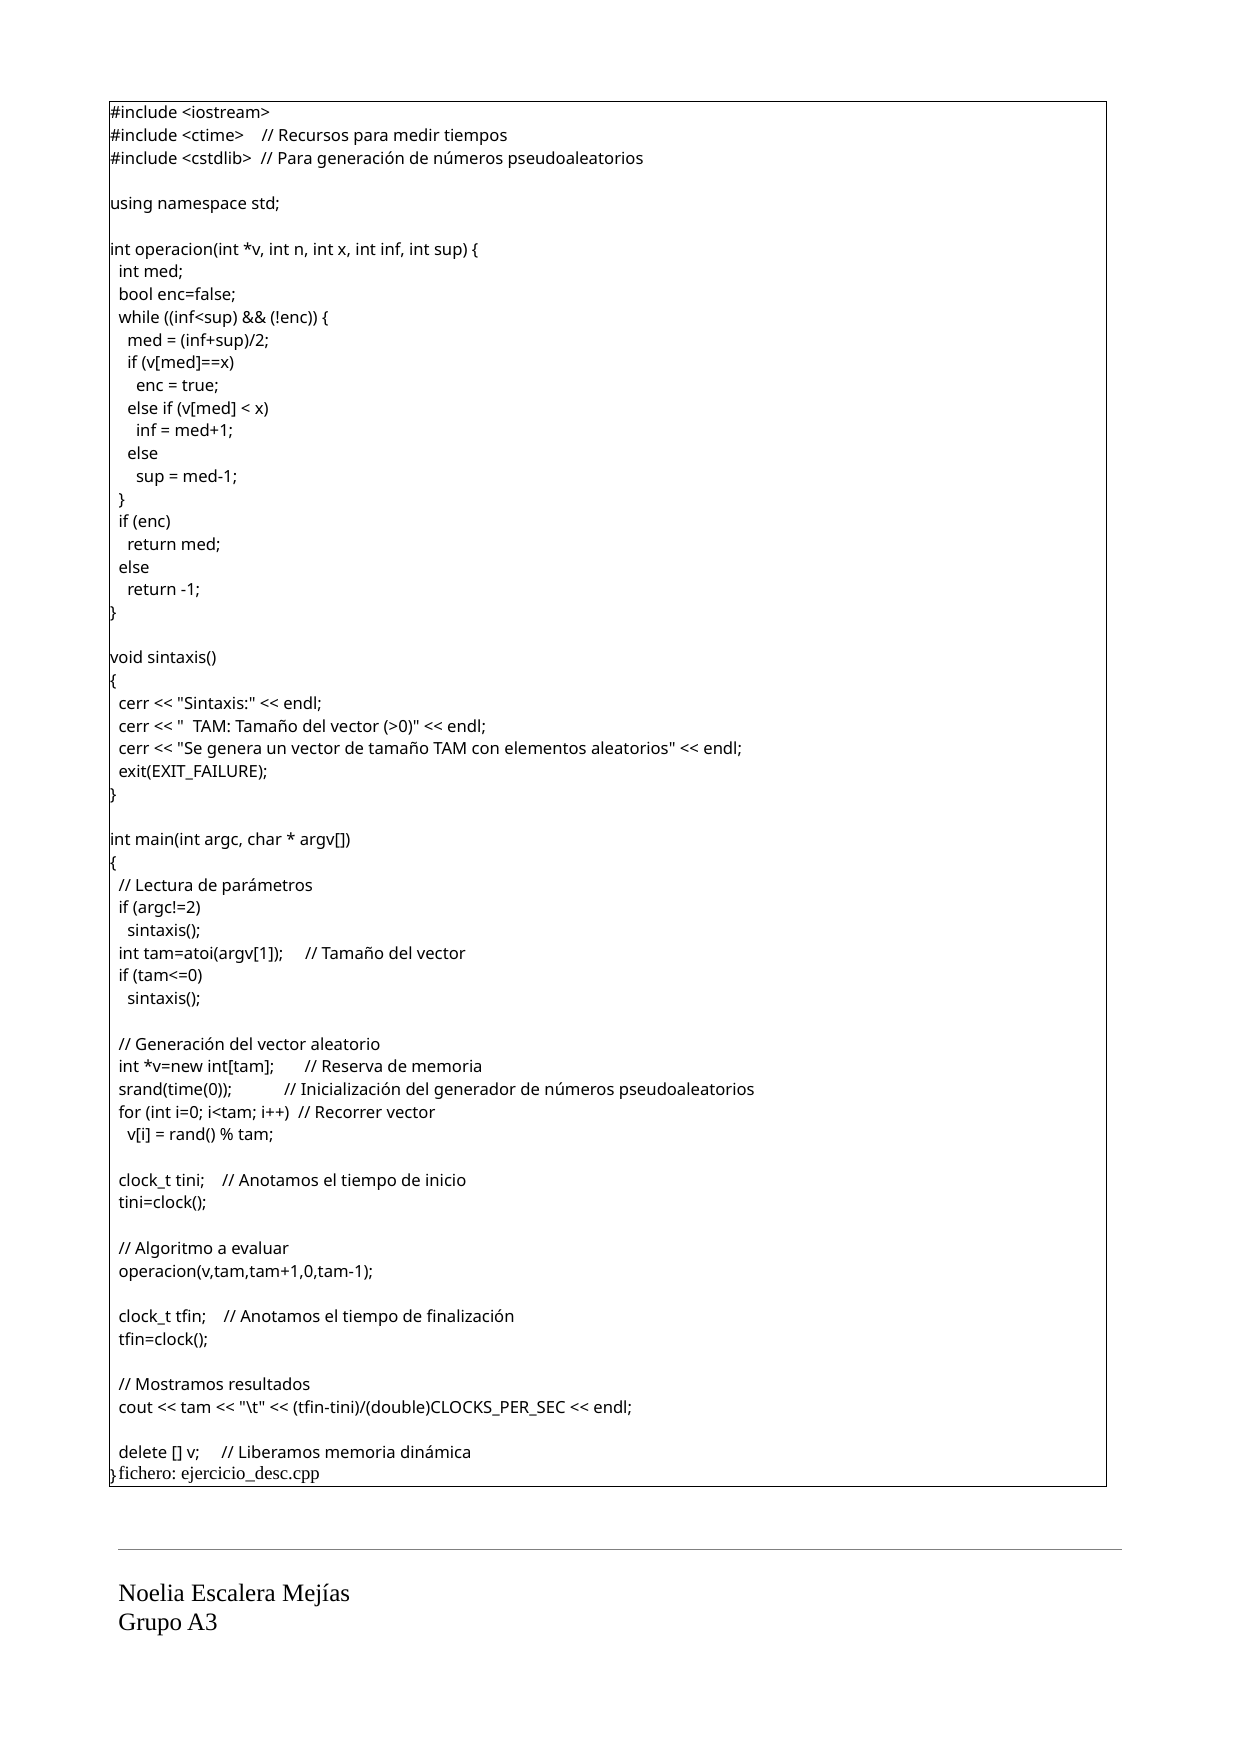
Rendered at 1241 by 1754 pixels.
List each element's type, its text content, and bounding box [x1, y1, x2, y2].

text fichero: ejercicio_desc.cpp [118, 1462, 1106, 1484]
